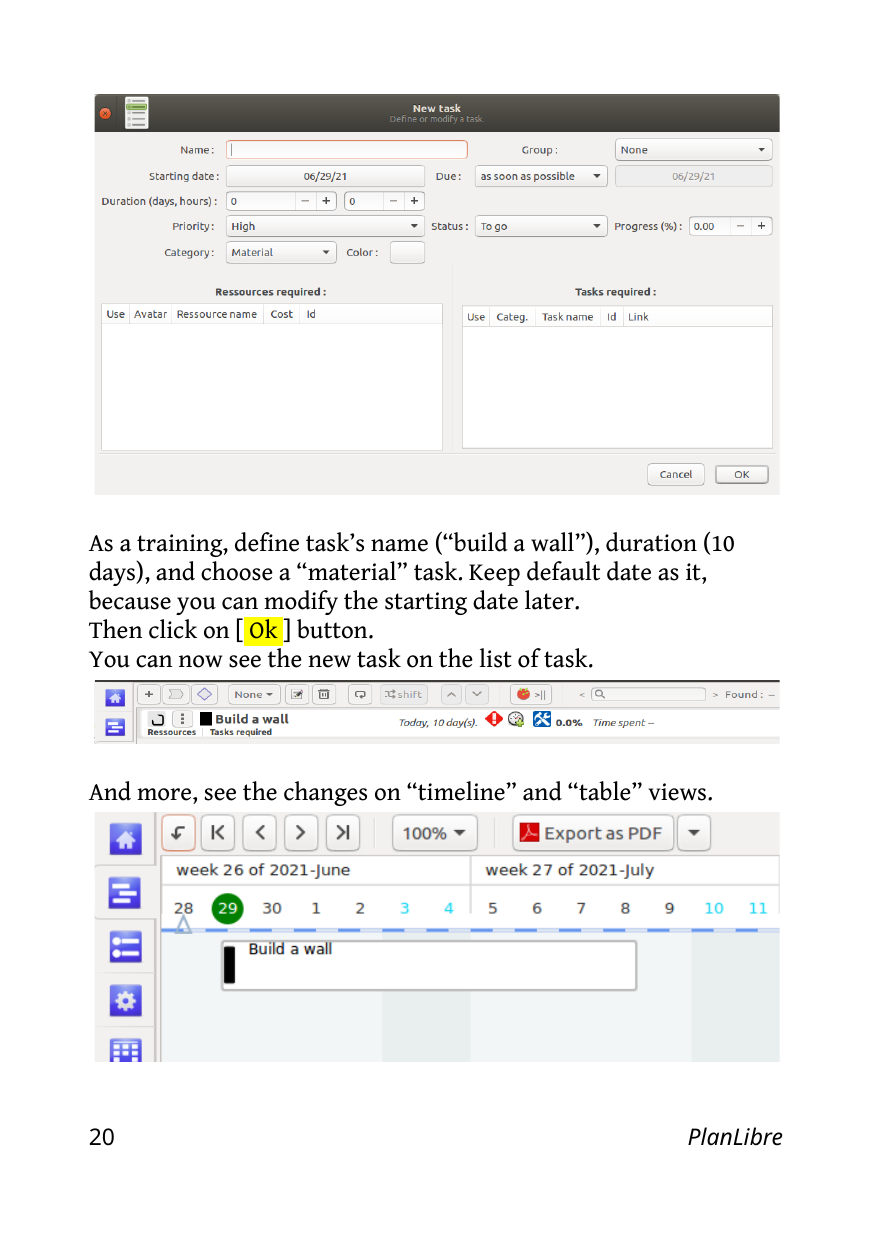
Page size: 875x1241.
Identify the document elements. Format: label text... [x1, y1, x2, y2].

text Then click on [ Ok ] button. [88, 617, 786, 646]
picture [94, 812, 780, 1062]
text And more, see the changes on “timeline” and “table” views. [88, 778, 786, 807]
picture [94, 680, 780, 744]
text You can now see the new task on the list of task. [88, 646, 786, 674]
text As a training, define task’s name (“build a wall”), duration (10 days), and choose a “material” task. Keep default date as it, because you can modify the starting date later. [88, 530, 786, 617]
picture [94, 94, 780, 495]
